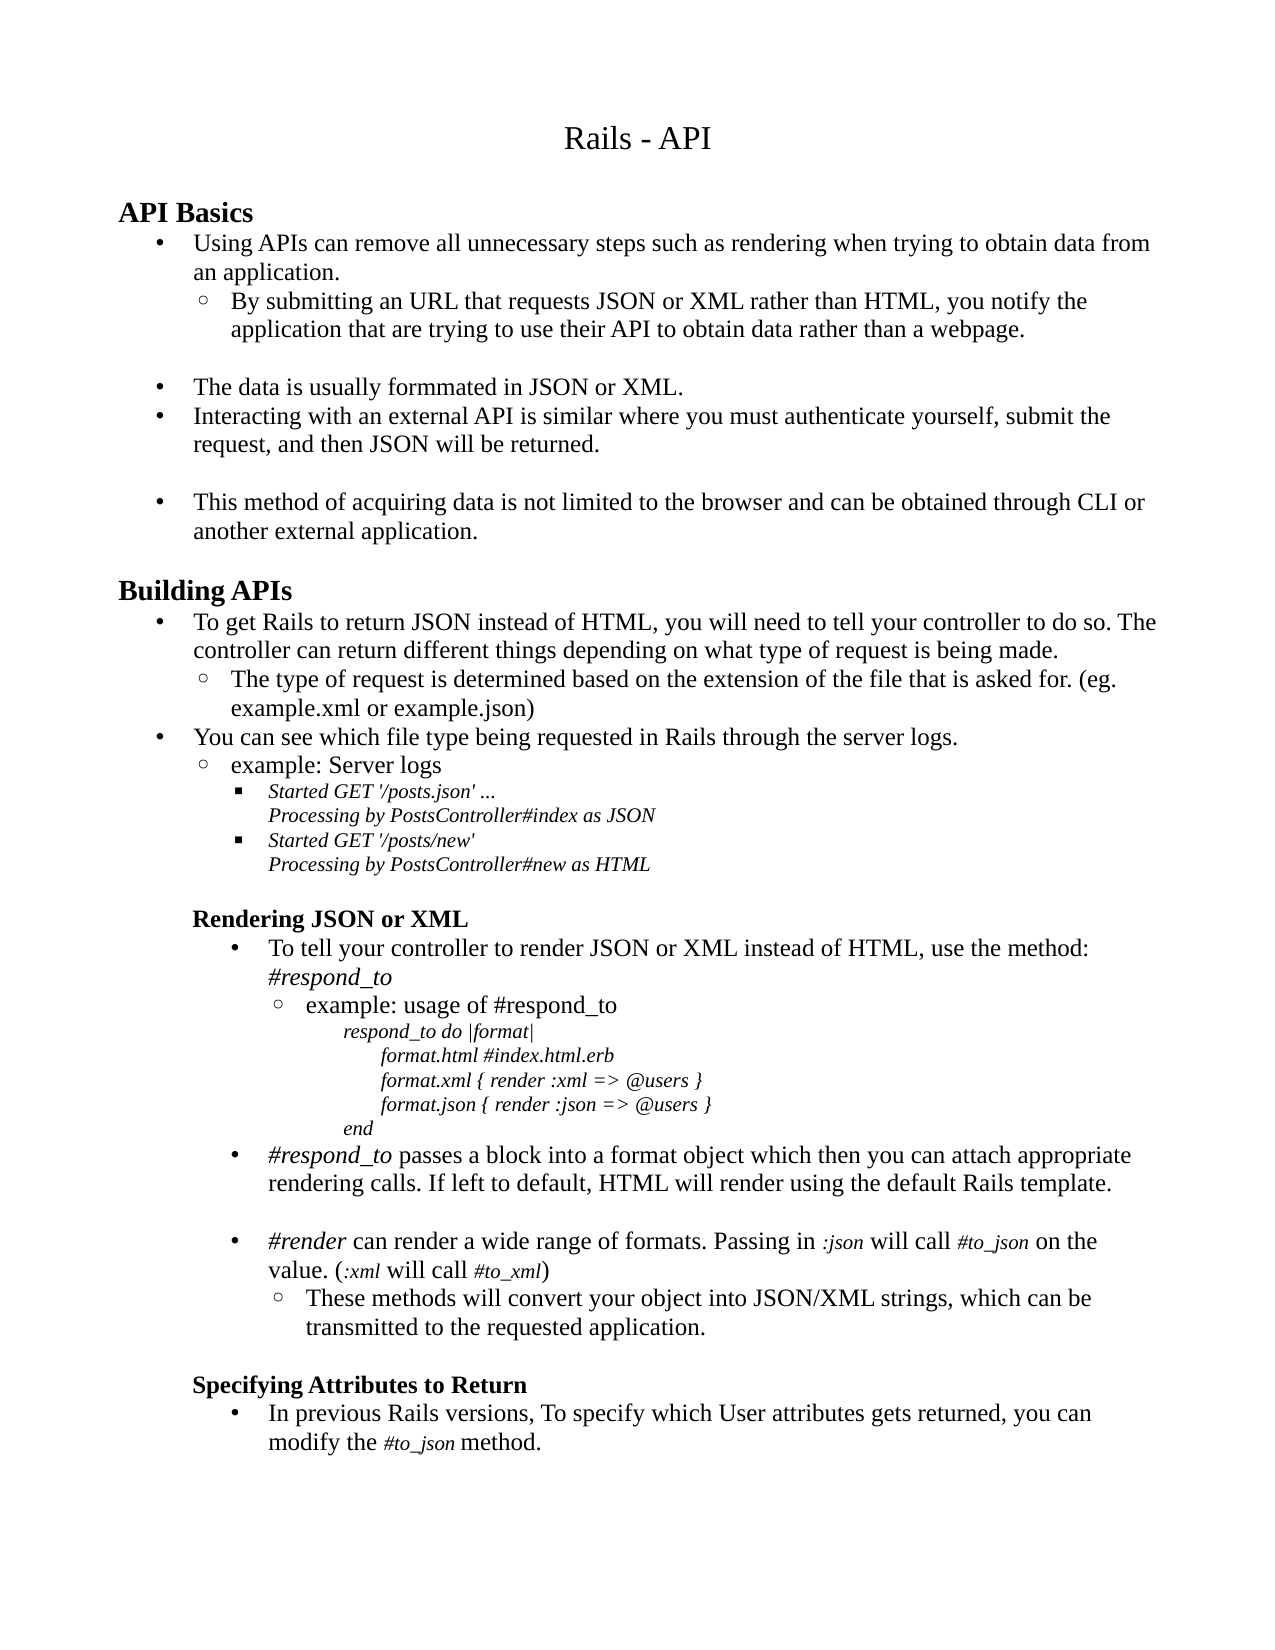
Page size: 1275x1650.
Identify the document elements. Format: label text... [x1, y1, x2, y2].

list These methods will convert your object into JSON/XML strings, which can be transmitted to the requested application. [268, 1283, 1157, 1341]
list The type of request is determined based on the extension of the file that is asked for. (eg. example.xml or example.json) [193, 664, 1157, 722]
list In previous Rails versions, To specify which User attributes gets returned, you can modify the #to_json method. [231, 1398, 1157, 1456]
list To get Rails to return JSON instead of HTML, you will need to tell your controller to do so. The controller can return different things depending on what type of request is being made. [156, 607, 1157, 664]
list The data is usually formmated in JSON or XML. [156, 372, 1157, 401]
list Using APIs can remove all unnecessary steps such as rendering when trying to obtain data from an application. [156, 228, 1157, 286]
list Processing by PostsController#index as JSON [231, 803, 1157, 827]
list You can see which file type being requested in Rails through the server logs. [156, 722, 1157, 751]
text Building APIs [118, 573, 1157, 607]
list respond_to do |format| [306, 1019, 1157, 1043]
list format.json { render :json => @users } [343, 1092, 1157, 1116]
text Specifying Attributes to Return [118, 1370, 1157, 1398]
text API Basics [118, 195, 1157, 228]
list Interacting with an external API is similar where you must authenticate yourself, submit the request, and then JSON will be returned. [156, 401, 1157, 458]
list example: usage of #respond_to [268, 991, 1157, 1019]
list To tell your controller to render JSON or XML instead of HTML, use the method: #respond_to [231, 933, 1157, 991]
list Processing by PostsController#new as HTML [231, 852, 1157, 876]
text Rendering JSON or XML [118, 904, 1157, 933]
list #respond_to passes a block into a format object which then you can attach appropriate rendering calls. If left to default, HTML will render using the default Rails template. [231, 1140, 1157, 1197]
list format.html #index.html.erb [343, 1043, 1157, 1067]
list end [306, 1116, 1157, 1140]
list Started GET '/posts.json' ... [231, 779, 1157, 803]
list example: Server logs [193, 751, 1157, 779]
list Started GET '/posts/new' [231, 827, 1157, 852]
text Rails - API [118, 118, 1157, 156]
list By submitting an URL that requests JSON or XML rather than HTML, you notify the application that are trying to use their API to obtain data rather than a webpage. [193, 286, 1157, 343]
list This method of acquiring data is not limited to the browser and can be obtained through CLI or another external application. [156, 487, 1157, 544]
list format.xml { render :xml => @users } [343, 1067, 1157, 1092]
list #render can render a wide range of formats. Passing in :json will call #to_json on the value. (:xml will call #to_xml) [231, 1226, 1157, 1283]
